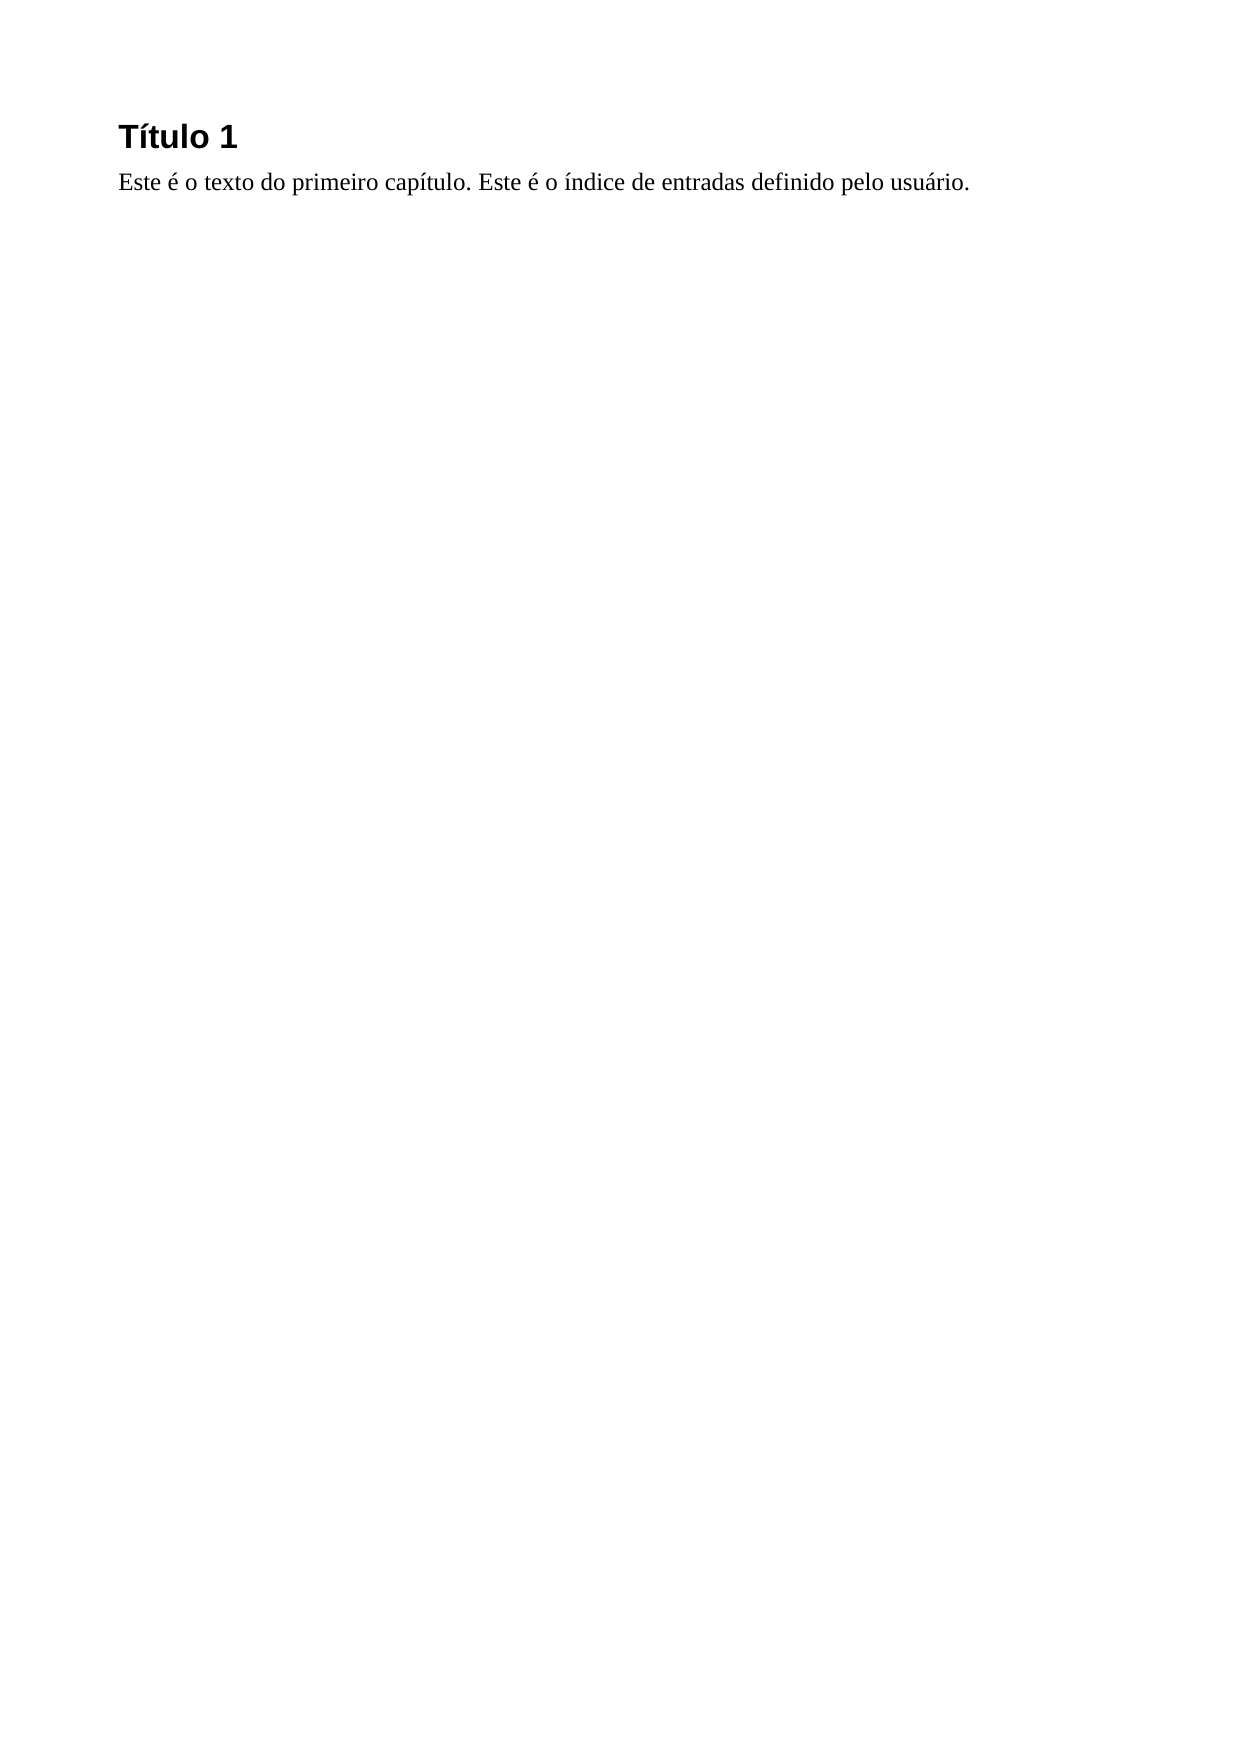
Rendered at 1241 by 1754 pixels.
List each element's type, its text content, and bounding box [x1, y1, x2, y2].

subtitle Título 1 [118, 118, 1122, 156]
text Este é o texto do primeiro capítulo. Este é o índice de entradas definido pelo usuário. [118, 168, 1122, 224]
